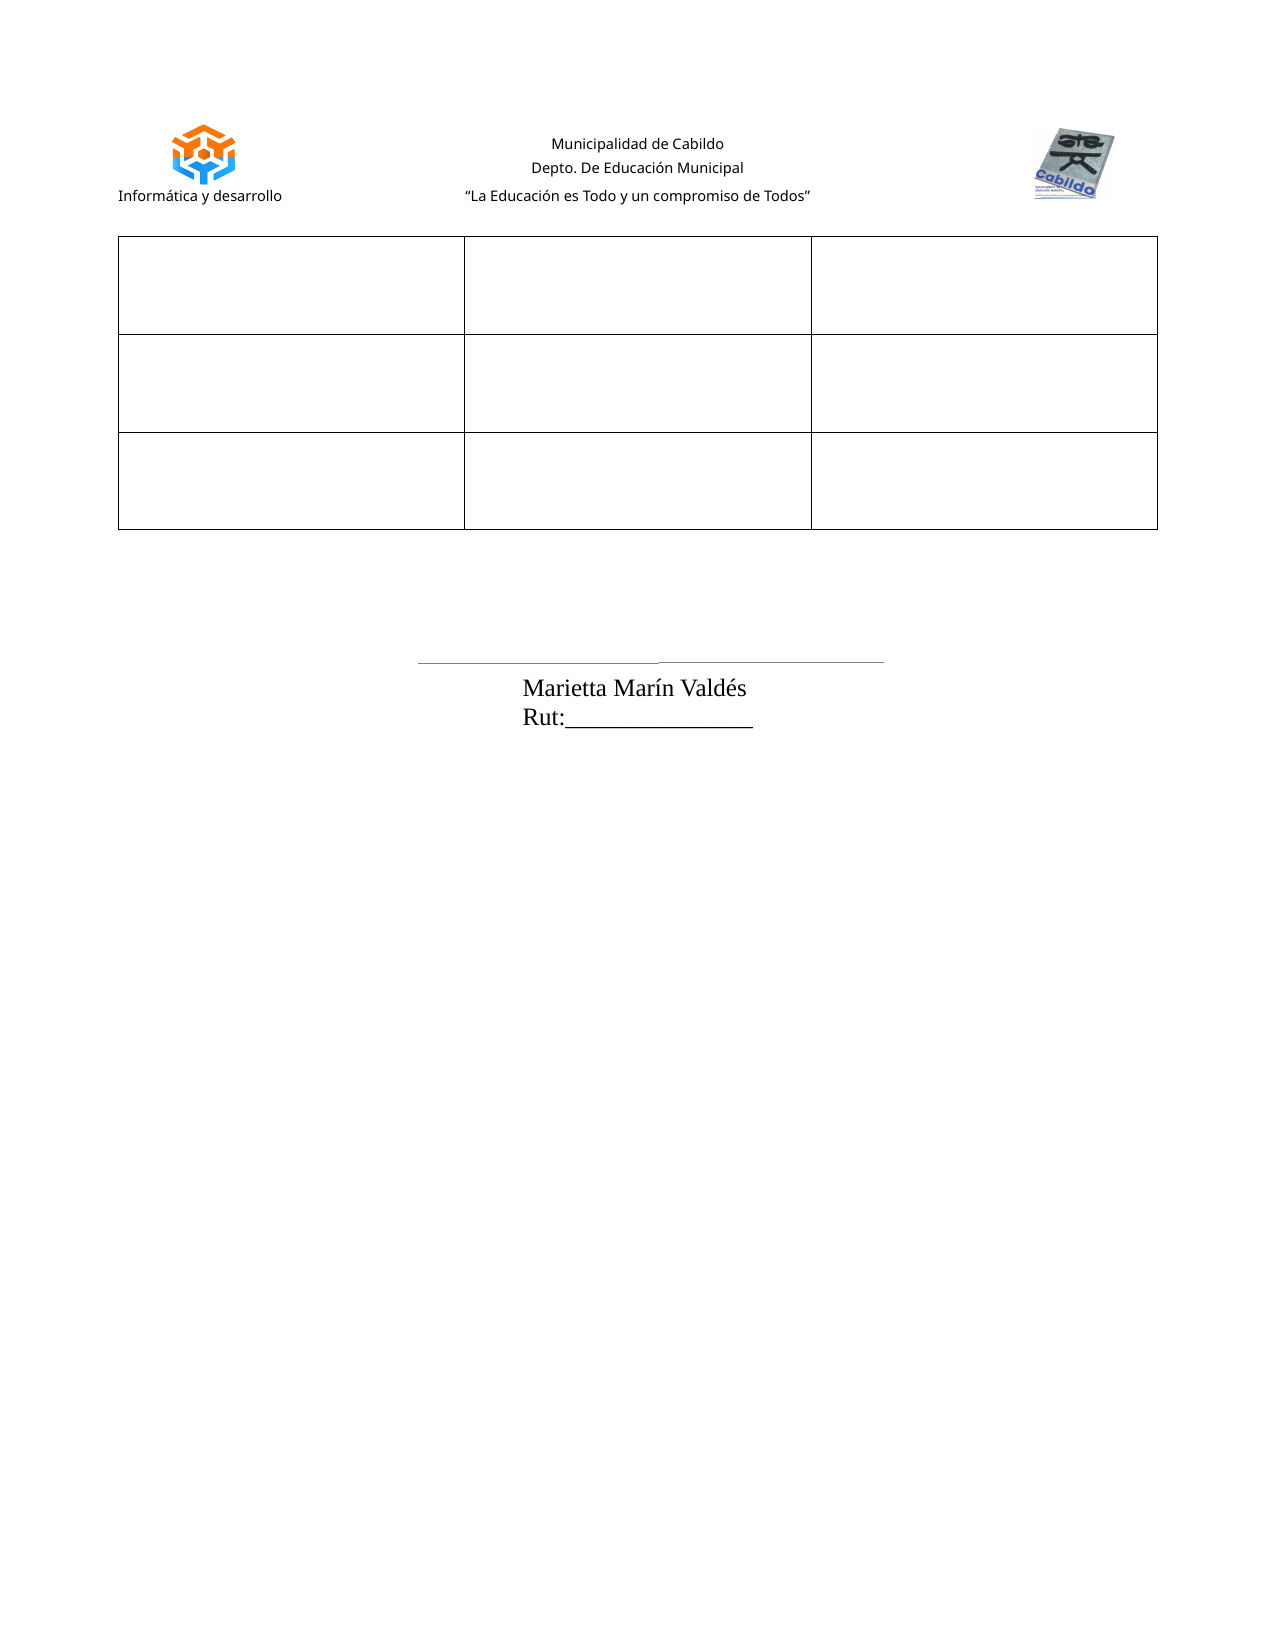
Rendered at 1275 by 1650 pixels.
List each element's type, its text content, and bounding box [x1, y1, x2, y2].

table_cell [465, 335, 811, 432]
table_cell [812, 335, 1157, 432]
picture [1033, 125, 1115, 201]
table_cell [465, 237, 811, 334]
table_cell [812, 237, 1157, 334]
text Marietta Marín Valdés [118, 673, 1157, 702]
table_cell [812, 433, 1157, 529]
table_cell [119, 433, 464, 529]
picture [168, 123, 238, 186]
text Rut:_______________ [118, 702, 1157, 731]
table_cell [119, 237, 464, 334]
table_cell [119, 335, 464, 432]
table_cell [465, 433, 811, 529]
